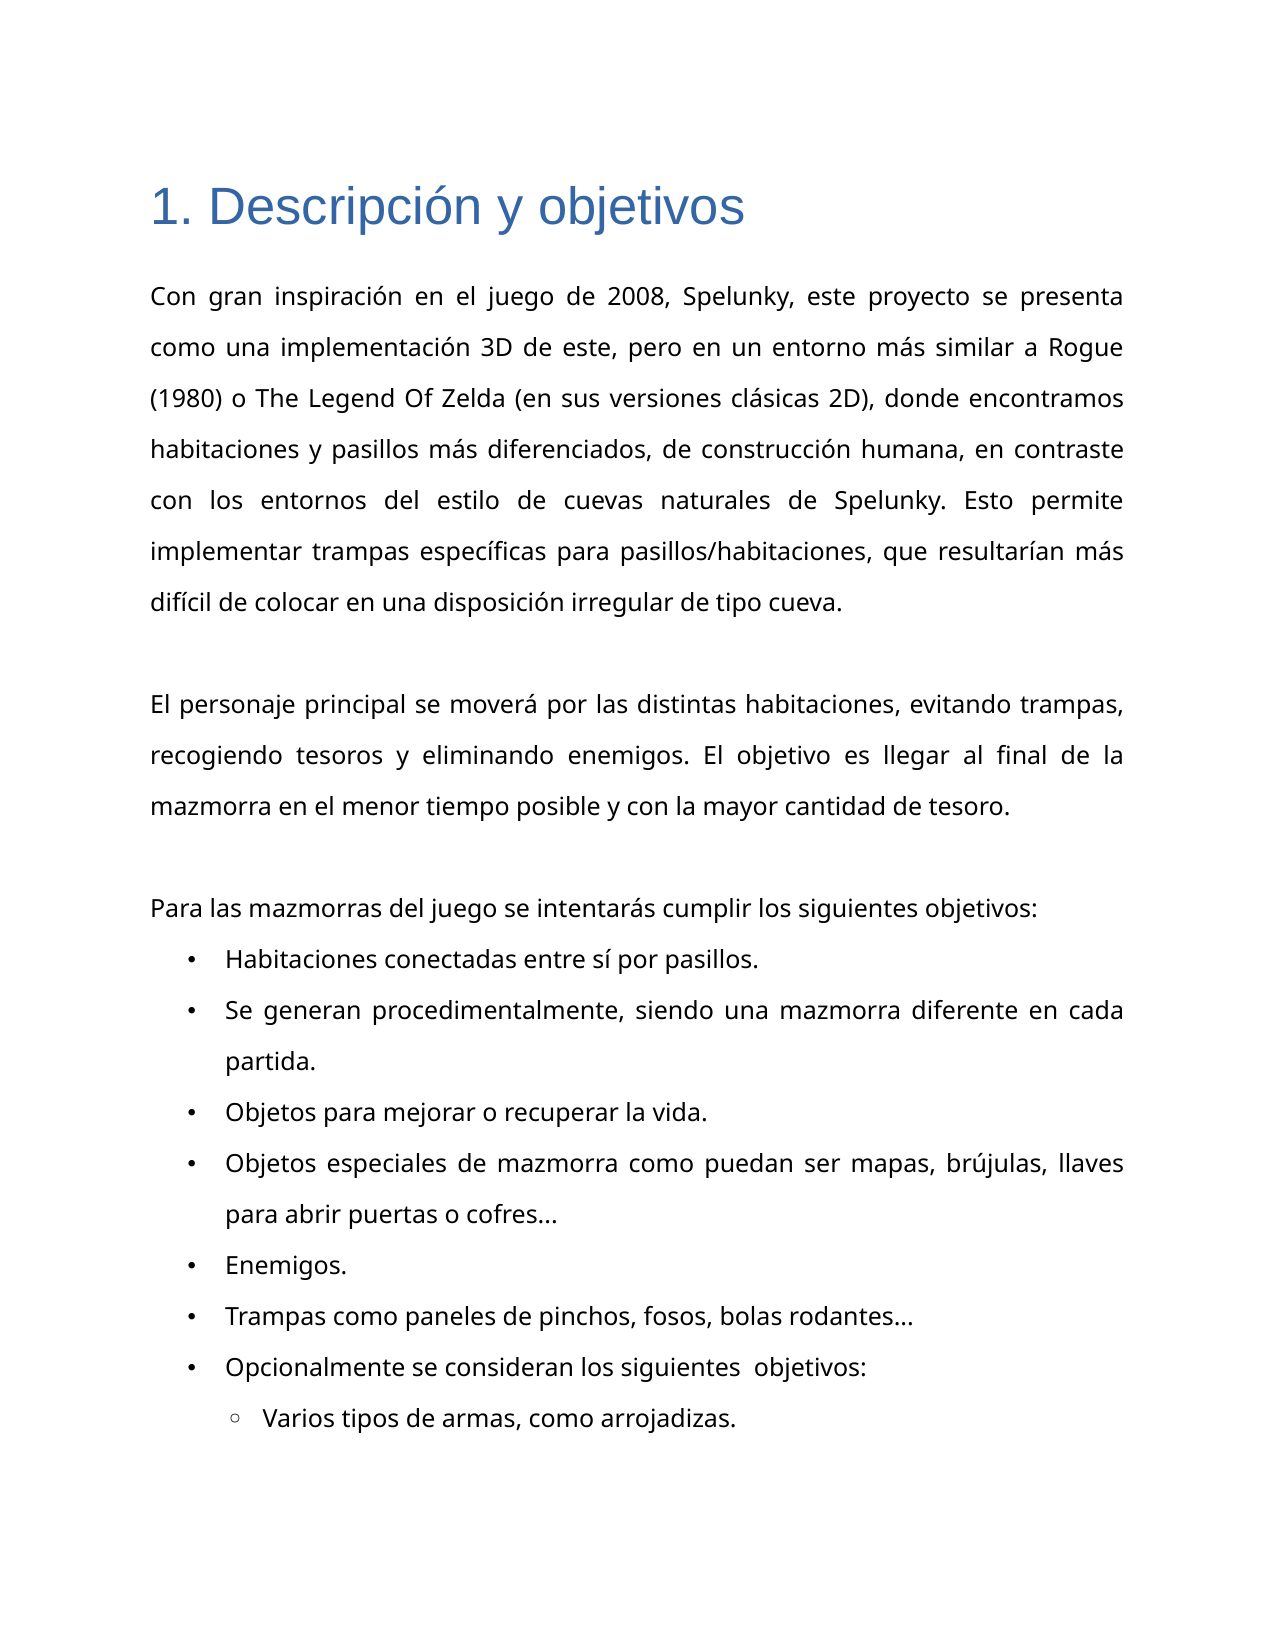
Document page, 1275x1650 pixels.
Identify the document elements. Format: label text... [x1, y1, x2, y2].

list Se generan procedimentalmente, siendo una mazmorra diferente en cada partida. [187, 993, 1125, 1078]
text Para las mazmorras del juego se intentarás cumplir los siguientes objetivos: [150, 891, 1125, 925]
list Trampas como paneles de pinchos, fosos, bolas rodantes... [187, 1299, 1125, 1333]
list Habitaciones conectadas entre sí por pasillos. [187, 942, 1125, 976]
list Objetos especiales de mazmorra como puedan ser mapas, brújulas, llaves para abrir puertas o cofres... [187, 1146, 1125, 1231]
list Enemigos. [187, 1248, 1125, 1282]
list Varios tipos de armas, como arrojadizas. [225, 1401, 1125, 1435]
list Opcionalmente se consideran los siguientes objetivos: [187, 1350, 1125, 1384]
text Con gran inspiración en el juego de 2008, Spelunky, este proyecto se presenta como una implementación 3D de este, pero en un entorno más similar a Rogue (1980) o The Legend Of Zelda (en sus versiones clásicas 2D), donde encontramos habitaciones y pasillos más diferenciados, de construcción humana, en contraste con los entornos del estilo de cuevas naturales de Spelunky. Esto permite implementar trampas específicas para pasillos/habitaciones, que resultarían más difícil de colocar en una disposición irregular de tipo cueva. [150, 278, 1125, 618]
subtitle Descripción y objetivos [150, 175, 1125, 235]
list Objetos para mejorar o recuperar la vida. [187, 1095, 1125, 1129]
text El personaje principal se moverá por las distintas habitaciones, evitando trampas, recogiendo tesoros y eliminando enemigos. El objetivo es llegar al final de la mazmorra en el menor tiempo posible y con la mayor cantidad de tesoro. [150, 686, 1125, 823]
